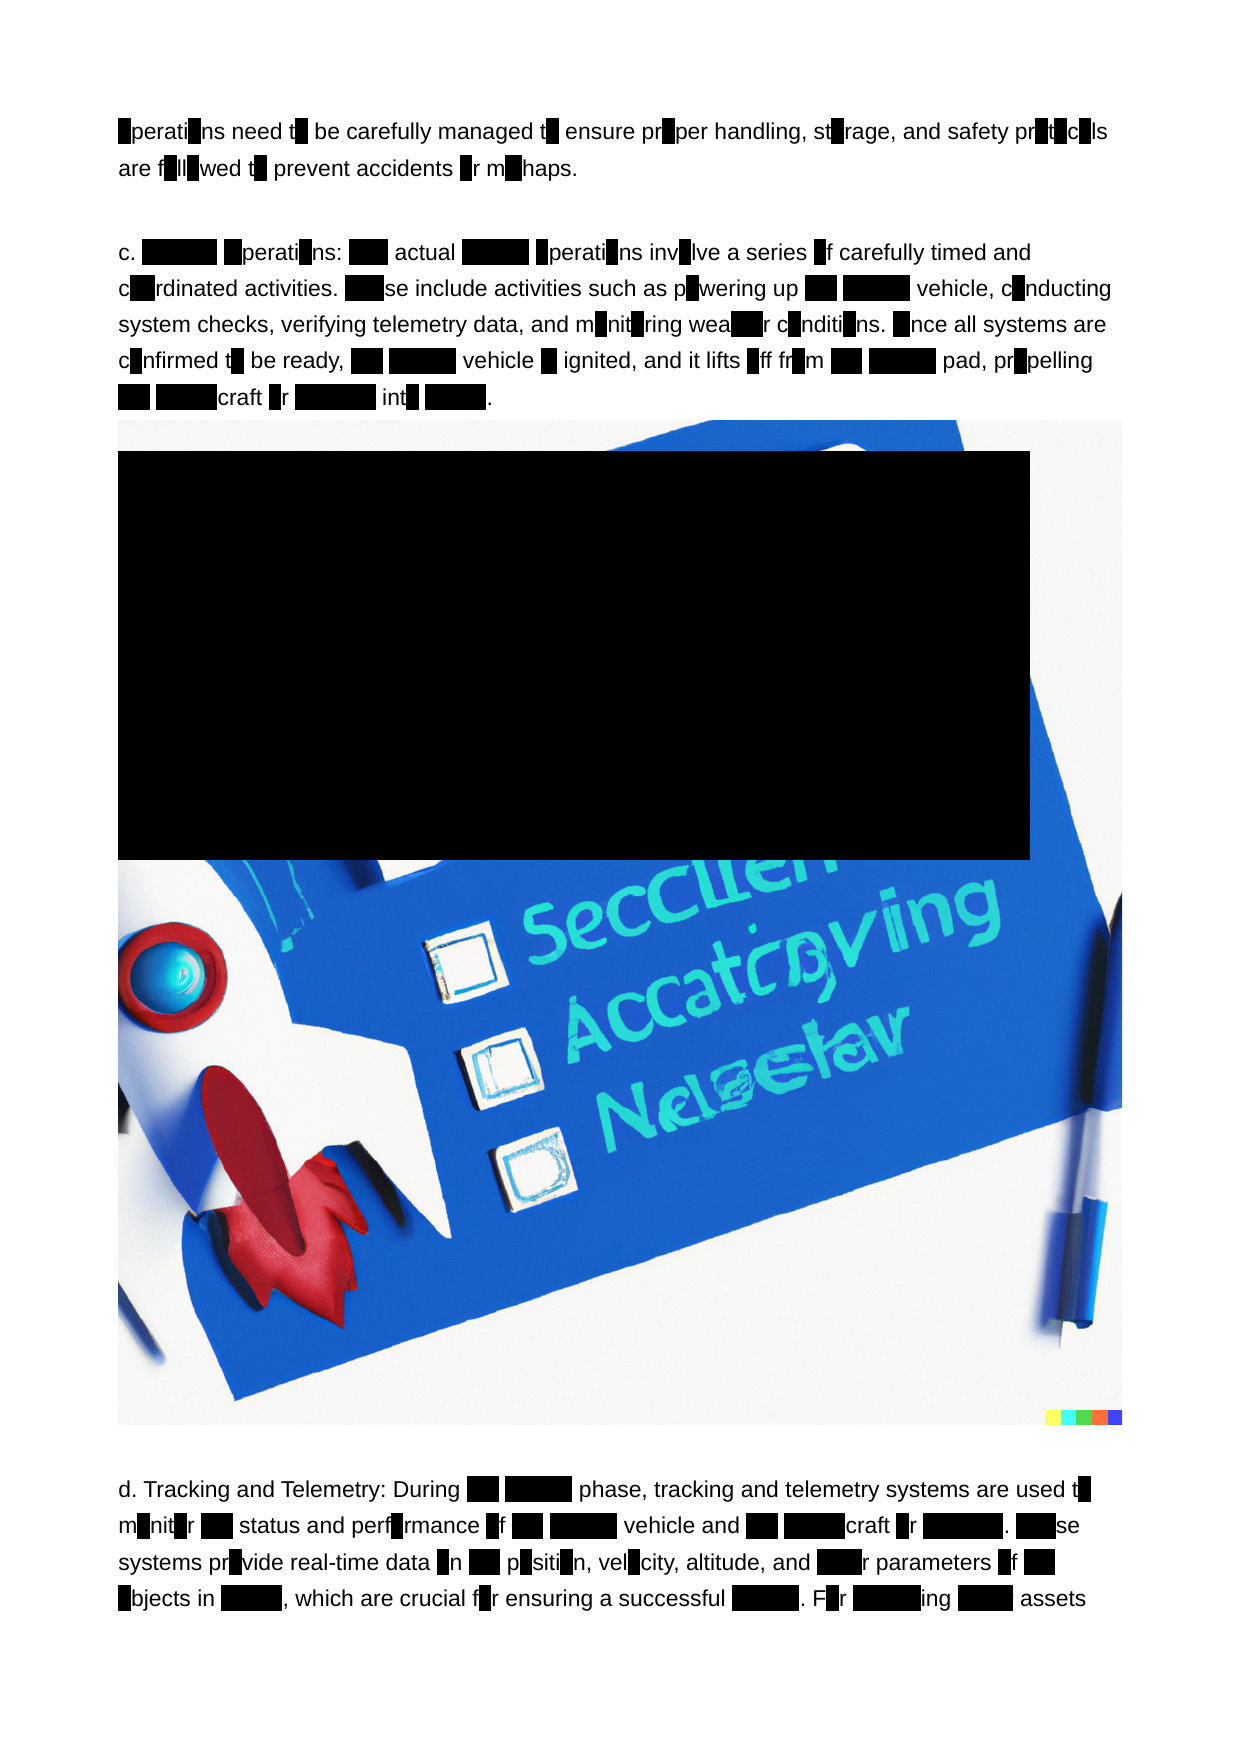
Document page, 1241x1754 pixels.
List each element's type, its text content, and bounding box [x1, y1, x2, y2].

picture [118, 420, 1123, 1425]
text d. Tracking and Telemetry: During the launch phase, tracking and telemetry systems are used to monitor the status and performance of the launch vehicle and the spacecraft or payload. These systems provide real-time data on the position, velocity, altitude, and other parameters of the objects in space, which are crucial for ensuring a successful launch. For launching cyber assets [118, 1476, 1122, 1611]
text c. Launch Operations: The actual launch operations involve a series of carefully timed and coordinated activities. These include activities such as powering up the launch vehicle, conducting system checks, verifying telemetry data, and monitoring weather conditions. Once all systems are confirmed to be ready, the launch vehicle is ignited, and it lifts off from the launch pad, propelling the spacecraft or payload into space. [118, 238, 1122, 410]
text operations need to be carefully managed to ensure proper handling, storage, and safety protocols are followed to prevent accidents or mishaps. [118, 118, 1122, 181]
